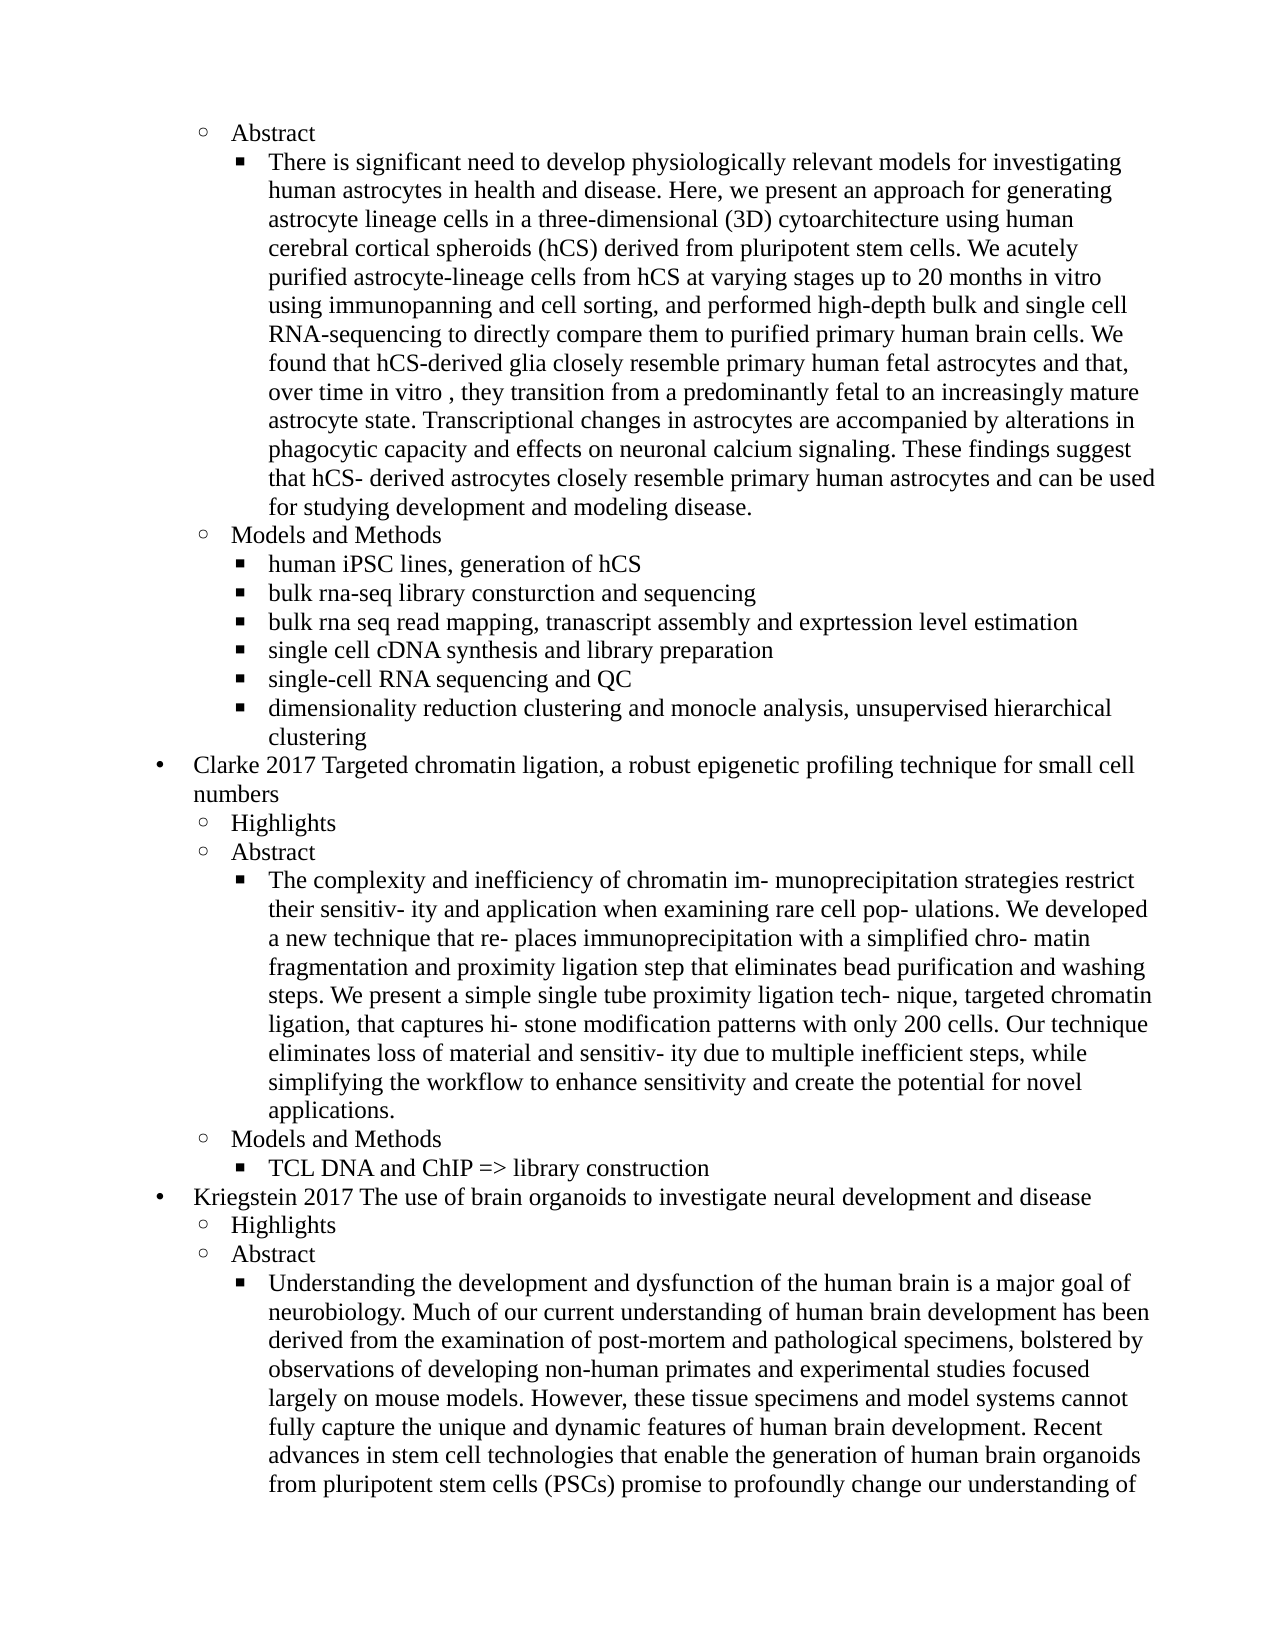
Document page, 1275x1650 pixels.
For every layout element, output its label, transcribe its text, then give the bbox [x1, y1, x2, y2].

list Highlights [193, 1211, 1157, 1239]
list There is significant need to develop physiologically relevant models for investigating human astrocytes in health and disease. Here, we present an approach for generating astrocyte lineage cells in a three-dimensional (3D) cytoarchitecture using human cerebral cortical spheroids (hCS) derived from pluripotent stem cells. We acutely purified astrocyte-lineage cells from hCS at varying stages up to 20 months in vitro using immunopanning and cell sorting, and performed high-depth bulk and single cell RNA-sequencing to directly compare them to purified primary human brain cells. We found that hCS-derived glia closely resemble primary human fetal astrocytes and that, over time in vitro , they transition from a predominantly fetal to an increasingly mature astrocyte state. Transcriptional changes in astrocytes are accompanied by alterations in phagocytic capacity and effects on neuronal calcium signaling. These findings suggest that hCS- derived astrocytes closely resemble primary human astrocytes and can be used for studying development and modeling disease. [231, 147, 1157, 521]
list Models and Methods [193, 1124, 1157, 1153]
list The complexity and inefficiency of chromatin im- munoprecipitation strategies restrict their sensitiv- ity and application when examining rare cell pop- ulations. We developed a new technique that re- places immunoprecipitation with a simplified chro- matin fragmentation and proximity ligation step that eliminates bead purification and washing steps. We present a simple single tube proximity ligation tech- nique, targeted chromatin ligation, that captures hi- stone modification patterns with only 200 cells. Our technique eliminates loss of material and sensitiv- ity due to multiple inefficient steps, while simplifying the workflow to enhance sensitivity and create the potential for novel applications. [231, 866, 1157, 1124]
list Abstract [193, 118, 1157, 147]
list bulk rna-seq library consturction and sequencing [231, 578, 1157, 607]
list single cell cDNA synthesis and library preparation [231, 636, 1157, 664]
list Clarke 2017 Targeted chromatin ligation, a robust epigenetic profiling technique for small cell numbers [156, 751, 1157, 808]
list dimensionality reduction clustering and monocle analysis, unsupervised hierarchical clustering [231, 693, 1157, 751]
list human iPSC lines, generation of hCS [231, 549, 1157, 578]
list Abstract [193, 1239, 1157, 1268]
list Models and Methods [193, 521, 1157, 549]
list Kriegstein 2017 The use of brain organoids to investigate neural development and disease [156, 1182, 1157, 1211]
list single-cell RNA sequencing and QC [231, 664, 1157, 693]
list Abstract [193, 837, 1157, 866]
list TCL DNA and ChIP => library construction [231, 1153, 1157, 1182]
list Understanding the development and dysfunction of the human brain is a major goal of neurobiology. Much of our current understanding of human brain development has been derived from the examination of post-mortem and pathological specimens, bolstered by observations of developing non-human primates and experimental studies focused largely on mouse models. However, these tissue specimens and model systems cannot fully capture the unique and dynamic features of human brain development. Recent advances in stem cell technologies that enable the generation of human brain organoids from pluripotent stem cells (PSCs) promise to profoundly change our understanding of [231, 1268, 1157, 1498]
list Highlights [193, 808, 1157, 837]
list bulk rna seq read mapping, tranascript assembly and exprtession level estimation [231, 607, 1157, 636]
